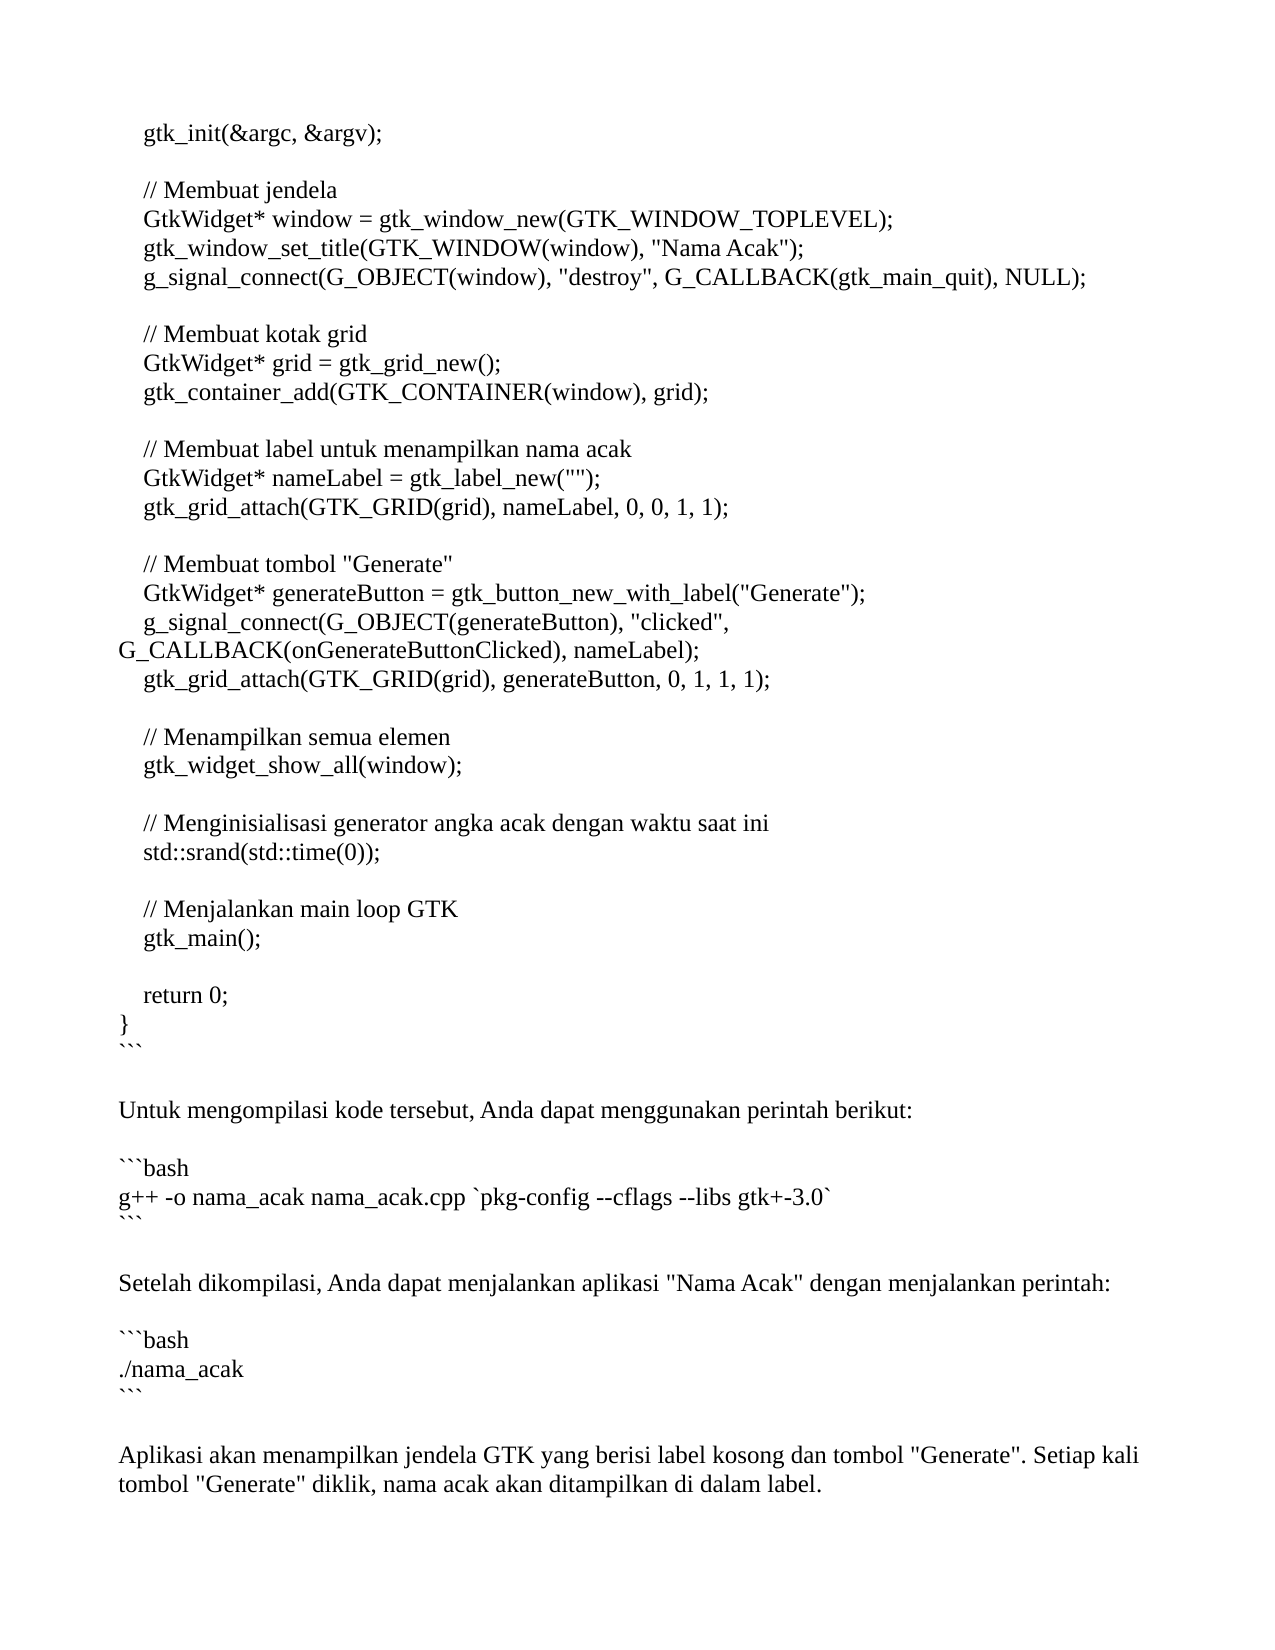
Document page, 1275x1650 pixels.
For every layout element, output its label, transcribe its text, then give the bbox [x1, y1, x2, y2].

text gtk_main(); [118, 923, 1157, 952]
text // Menjalankan main loop GTK [118, 894, 1157, 923]
text Untuk mengompilasi kode tersebut, Anda dapat menggunakan perintah berikut: [118, 1096, 1157, 1124]
text // Membuat kotak grid [118, 319, 1157, 348]
text ``` [118, 1038, 1157, 1067]
text Setelah dikompilasi, Anda dapat menjalankan aplikasi "Nama Acak" dengan menjalankan perintah: [118, 1268, 1157, 1297]
text GtkWidget* nameLabel = gtk_label_new(""); [118, 463, 1157, 492]
text // Menginisialisasi generator angka acak dengan waktu saat ini [118, 808, 1157, 837]
text gtk_widget_show_all(window); [118, 751, 1157, 779]
text // Membuat jendela [118, 176, 1157, 204]
text // Menampilkan semua elemen [118, 722, 1157, 751]
text gtk_init(&argc, &argv); [118, 118, 1157, 147]
text // Membuat label untuk menampilkan nama acak [118, 434, 1157, 463]
text g_signal_connect(G_OBJECT(window), "destroy", G_CALLBACK(gtk_main_quit), NULL); [118, 262, 1157, 291]
text g_signal_connect(G_OBJECT(generateButton), "clicked", G_CALLBACK(onGenerateButtonClicked), nameLabel); [118, 607, 1157, 664]
text GtkWidget* generateButton = gtk_button_new_with_label("Generate"); [118, 578, 1157, 607]
text ```bash [118, 1326, 1157, 1354]
text gtk_grid_attach(GTK_GRID(grid), generateButton, 0, 1, 1, 1); [118, 664, 1157, 693]
text // Membuat tombol "Generate" [118, 549, 1157, 578]
text return 0; [118, 981, 1157, 1009]
text ./nama_acak [118, 1354, 1157, 1383]
text gtk_container_add(GTK_CONTAINER(window), grid); [118, 377, 1157, 406]
text gtk_window_set_title(GTK_WINDOW(window), "Nama Acak"); [118, 233, 1157, 262]
text g++ -o nama_acak nama_acak.cpp `pkg-config --cflags --libs gtk+-3.0` [118, 1182, 1157, 1211]
text gtk_grid_attach(GTK_GRID(grid), nameLabel, 0, 0, 1, 1); [118, 492, 1157, 521]
text } [118, 1009, 1157, 1038]
text GtkWidget* window = gtk_window_new(GTK_WINDOW_TOPLEVEL); [118, 204, 1157, 233]
text ``` [118, 1383, 1157, 1412]
text ``` [118, 1211, 1157, 1239]
text Aplikasi akan menampilkan jendela GTK yang berisi label kosong dan tombol "Generate". Setiap kali tombol "Generate" diklik, nama acak akan ditampilkan di dalam label. [118, 1441, 1157, 1498]
text std::srand(std::time(0)); [118, 837, 1157, 866]
text GtkWidget* grid = gtk_grid_new(); [118, 348, 1157, 377]
text ```bash [118, 1153, 1157, 1182]
